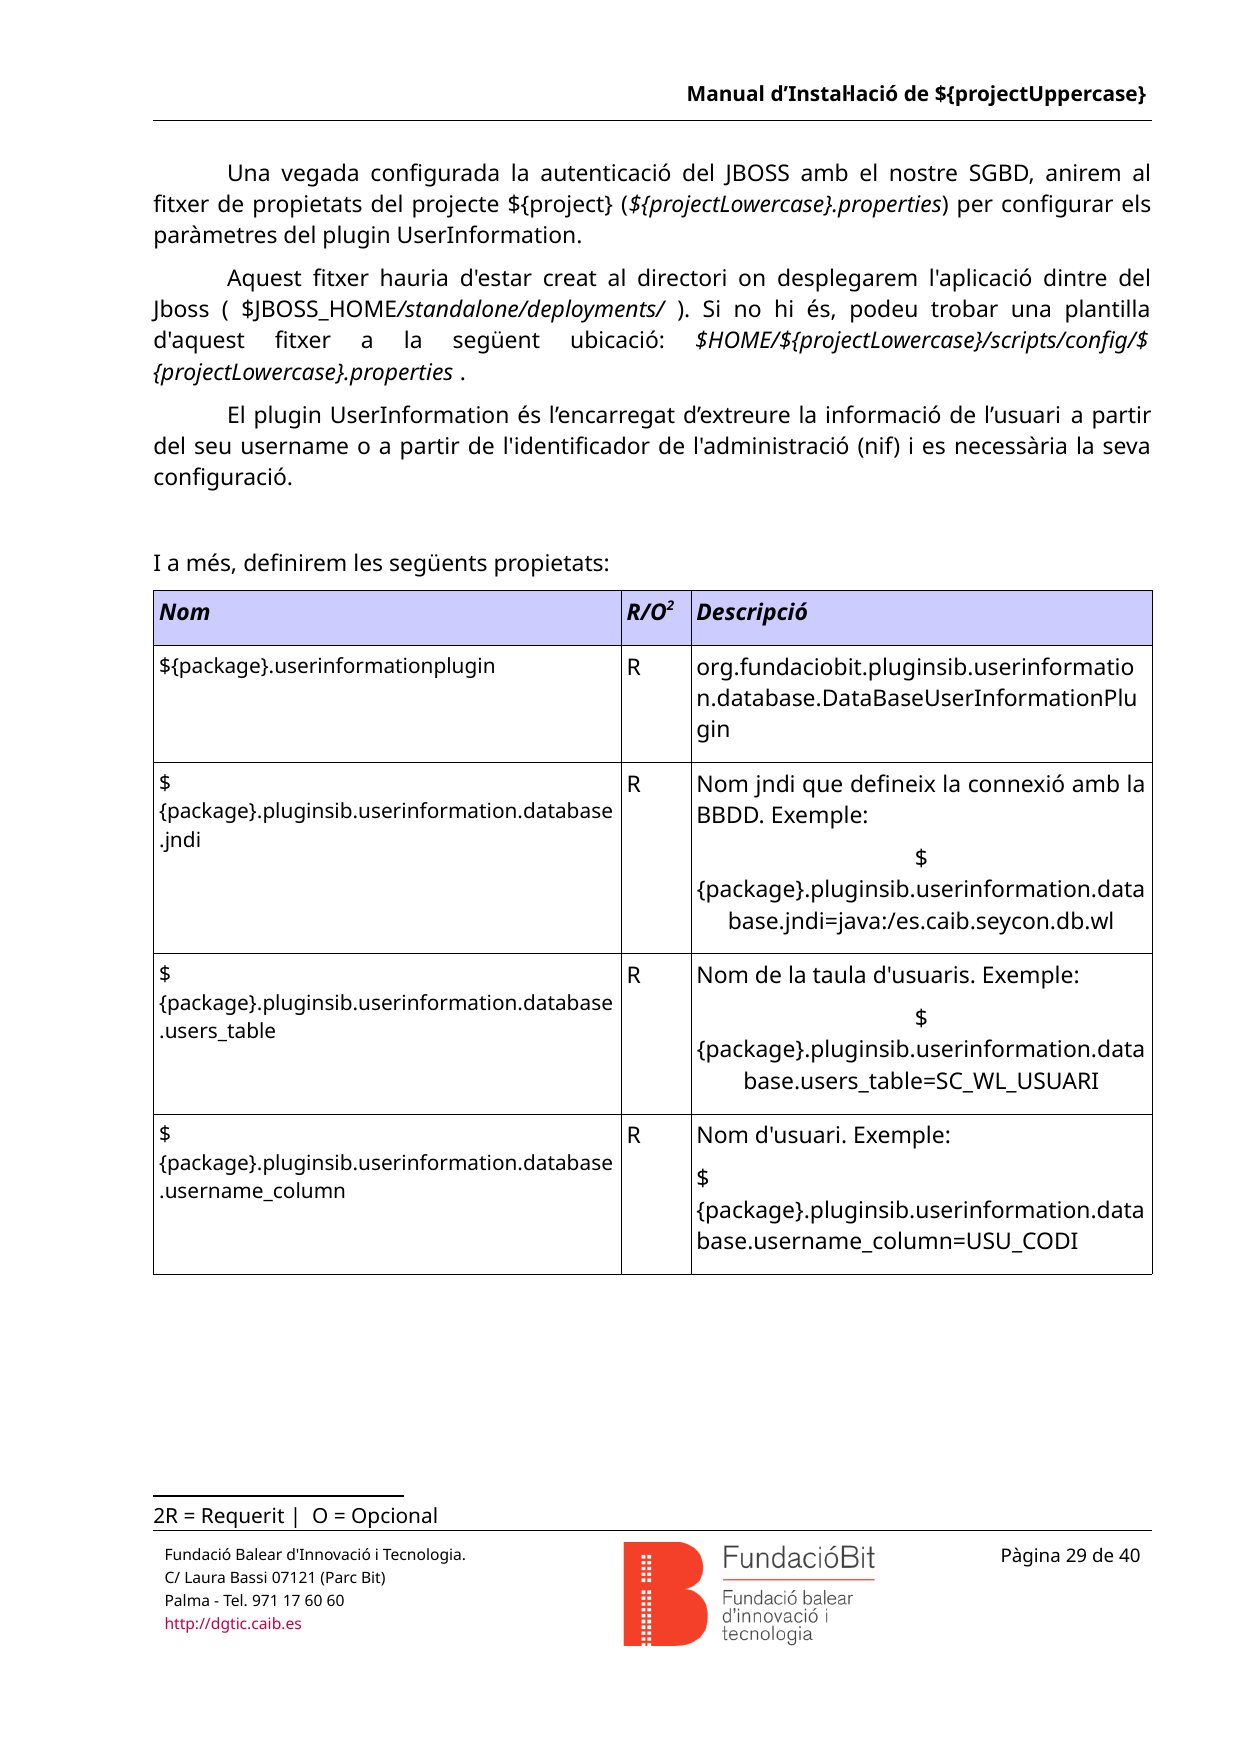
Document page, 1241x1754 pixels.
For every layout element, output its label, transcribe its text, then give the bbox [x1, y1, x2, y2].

table_cell R [622, 763, 691, 953]
table_cell R [622, 954, 691, 1113]
table_header Nom [154, 591, 621, 645]
table_cell R [622, 1115, 691, 1273]
table_cell Nom d'usuari. Exemple: ${package}.pluginsib.userinformation.database.username_column=USU_CODI [692, 1115, 1152, 1273]
table_cell ${package}.userinformationplugin [154, 646, 621, 762]
table_cell Nom de la taula d'usuaris. Exemple: ${package}.pluginsib.userinformation.database.users_table=SC_WL_USUARI [692, 954, 1152, 1113]
table_header Descripció [692, 591, 1152, 645]
text Aquest fitxer hauria d'estar creat al directori on desplegarem l'aplicació dintre del Jboss ( $JBOSS_HOME/standalone/deployments/ ). Si no hi és, podeu trobar una plantilla d'aquest fitxer a la següent ubicació: $HOME/${projectLowercase}/scripts/config/${projectLowercase}.properties . [153, 262, 1152, 387]
text I a més, definirem les següents propietats: [153, 547, 1152, 578]
table_cell Nom jndi que defineix la connexió amb la BBDD. Exemple: ${package}.pluginsib.userinformation.database.jndi=java:/es.caib.seycon.db.wl [692, 763, 1152, 953]
table_cell R [622, 646, 691, 762]
table_header R/O [622, 591, 691, 645]
table_cell org.fundaciobit.pluginsib.userinformation.database.DataBaseUserInformationPlugin [692, 646, 1152, 762]
text El plugin UserInformation és l’encarregat d’extreure la informació de l’usuari a partir del seu username o a partir de l'identificador de l'administració (nif) i es necessària la seva configuració. [153, 399, 1152, 492]
table_cell ${package}.pluginsib.userinformation.database.username_column [154, 1115, 621, 1273]
text Una vegada configurada la autenticació del JBOSS amb el nostre SGBD, anirem al fitxer de propietats del projecte ${project} (${projectLowercase}.properties) per configurar els paràmetres del plugin UserInformation. [153, 156, 1152, 250]
table_cell ${package}.pluginsib.userinformation.database.users_table [154, 954, 621, 1113]
table_cell ${package}.pluginsib.userinformation.database.jndi [154, 763, 621, 953]
picture [623, 1542, 875, 1646]
